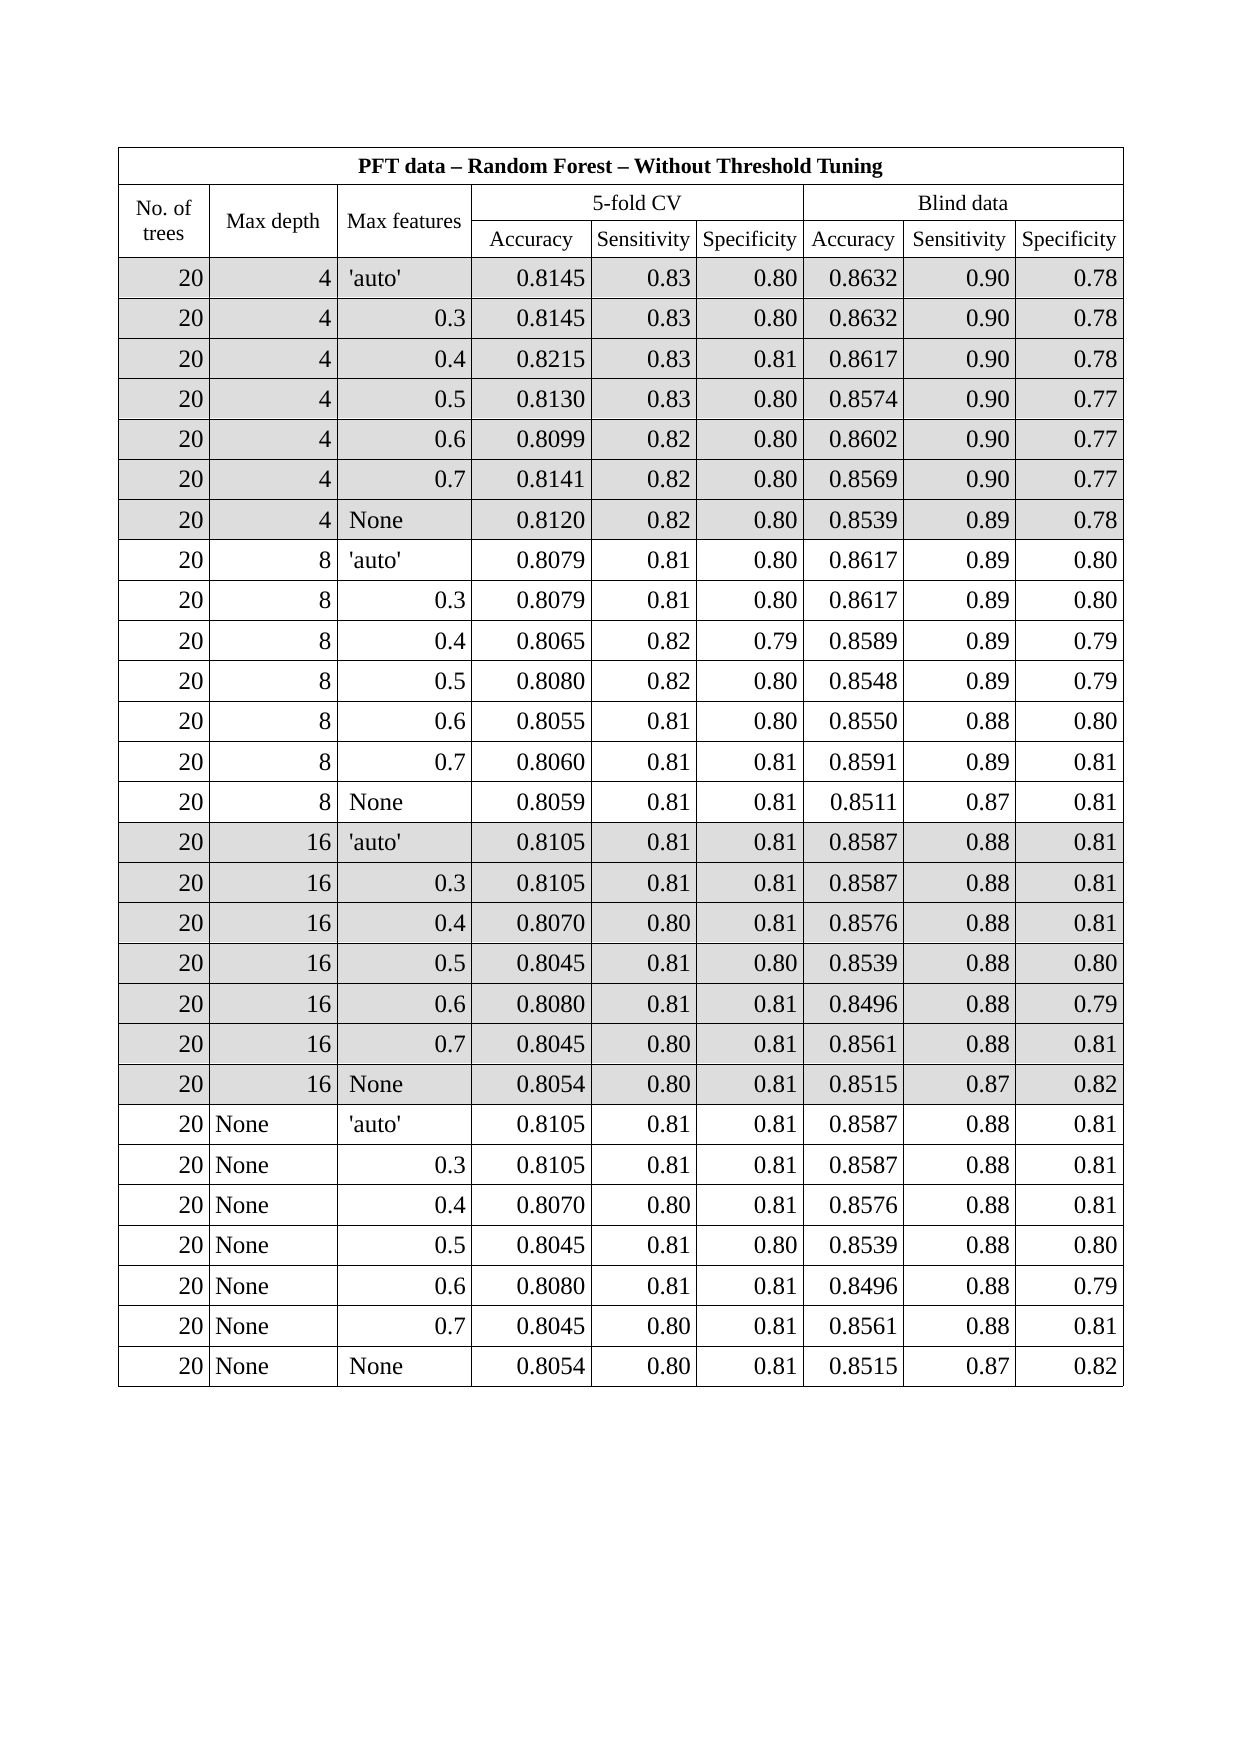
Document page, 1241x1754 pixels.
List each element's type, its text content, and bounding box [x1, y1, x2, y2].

table_cell 0.89 [904, 661, 1015, 701]
table_cell 0.81 [592, 782, 696, 822]
table_cell 0.81 [1016, 1306, 1123, 1346]
table_cell 0.81 [1016, 863, 1123, 902]
table_cell 0.81 [1016, 903, 1123, 942]
table_cell 0.80 [697, 460, 803, 499]
table_cell 16 [210, 984, 337, 1023]
table_cell 0.8561 [804, 1306, 903, 1346]
table_cell 16 [210, 823, 337, 862]
table_cell 0.8145 [472, 299, 591, 338]
table_cell 0.80 [697, 661, 803, 701]
table_cell 0.7 [338, 1306, 471, 1346]
table_cell 0.90 [904, 460, 1015, 499]
table_cell None [338, 500, 471, 539]
table_cell 16 [210, 1024, 337, 1063]
table_cell 0.89 [904, 621, 1015, 660]
table_cell 0.8065 [472, 621, 591, 660]
table_cell 0.81 [697, 742, 803, 781]
table_cell 0.81 [592, 702, 696, 741]
table_cell 8 [210, 540, 337, 580]
table_cell 0.8569 [804, 460, 903, 499]
table_cell Accuracy [804, 221, 903, 257]
table_cell 0.89 [904, 500, 1015, 539]
table_cell 0.81 [1016, 1024, 1123, 1063]
table_cell 0.79 [697, 621, 803, 660]
table_cell 20 [119, 944, 209, 983]
table_cell 0.81 [697, 339, 803, 378]
table_cell 0.80 [592, 903, 696, 942]
table_cell 16 [210, 863, 337, 902]
table_cell 0.8602 [804, 420, 903, 459]
table_cell 0.8070 [472, 903, 591, 942]
table_cell None [210, 1105, 337, 1144]
table_cell 0.89 [904, 581, 1015, 620]
table_cell 0.80 [592, 1306, 696, 1346]
table_cell 0.88 [904, 1226, 1015, 1265]
table_cell 0.80 [697, 299, 803, 338]
table_cell 0.8059 [472, 782, 591, 822]
table_cell 20 [119, 661, 209, 701]
table_cell 0.88 [904, 984, 1015, 1023]
table_cell 0.8548 [804, 661, 903, 701]
table_cell 0.88 [904, 823, 1015, 862]
table_cell 0.79 [1016, 661, 1123, 701]
table_cell 0.3 [338, 1145, 471, 1184]
table_cell 0.5 [338, 1226, 471, 1265]
table_cell 0.81 [697, 1145, 803, 1184]
table_cell None [210, 1226, 337, 1265]
table_cell 0.81 [697, 863, 803, 902]
table_cell 0.78 [1016, 500, 1123, 539]
table_cell 0.80 [697, 500, 803, 539]
table_cell 0.6 [338, 984, 471, 1023]
table_cell None [338, 782, 471, 822]
table_cell Sensitivity [904, 221, 1015, 257]
table_cell None [338, 1065, 471, 1104]
table_cell 0.83 [592, 299, 696, 338]
table_cell 0.81 [697, 903, 803, 942]
table_cell 0.8550 [804, 702, 903, 741]
table_cell None [210, 1306, 337, 1346]
table_cell 0.79 [1016, 984, 1123, 1023]
table_cell 0.81 [697, 823, 803, 862]
table_cell 0.82 [1016, 1347, 1123, 1386]
table_cell 16 [210, 903, 337, 942]
table_cell 20 [119, 621, 209, 660]
table_cell 0.8515 [804, 1347, 903, 1386]
table_cell 20 [119, 1347, 209, 1386]
table_cell None [338, 1347, 471, 1386]
table_cell 4 [210, 500, 337, 539]
table_cell 0.8632 [804, 299, 903, 338]
table_cell 0.8099 [472, 420, 591, 459]
table_cell 20 [119, 903, 209, 942]
table_cell 0.90 [904, 420, 1015, 459]
table_cell 0.8589 [804, 621, 903, 660]
table_cell 0.8591 [804, 742, 903, 781]
table_cell 0.77 [1016, 460, 1123, 499]
table_cell 0.8060 [472, 742, 591, 781]
table_cell 0.3 [338, 863, 471, 902]
table_cell 0.5 [338, 944, 471, 983]
table_cell 0.80 [697, 379, 803, 418]
table_cell 0.8105 [472, 1145, 591, 1184]
table_cell 0.81 [592, 1105, 696, 1144]
table_cell 0.82 [592, 460, 696, 499]
table_cell 0.8617 [804, 339, 903, 378]
table_cell 0.80 [697, 258, 803, 297]
table_cell 0.8145 [472, 258, 591, 297]
table_cell 0.81 [1016, 782, 1123, 822]
table_cell 0.81 [697, 1266, 803, 1305]
table_cell 0.88 [904, 1306, 1015, 1346]
table_cell 20 [119, 258, 209, 297]
table_cell 0.8496 [804, 984, 903, 1023]
table_cell 0.81 [697, 1306, 803, 1346]
table_cell 0.8576 [804, 1185, 903, 1225]
table_cell 0.8587 [804, 1105, 903, 1144]
table_cell None [210, 1145, 337, 1184]
table_cell 0.81 [697, 782, 803, 822]
table_cell 20 [119, 540, 209, 580]
table_cell 0.8215 [472, 339, 591, 378]
table_cell 0.88 [904, 944, 1015, 983]
table_cell 0.88 [904, 1105, 1015, 1144]
table_cell 0.81 [697, 1105, 803, 1144]
table_cell 0.81 [697, 1185, 803, 1225]
table_cell 20 [119, 1185, 209, 1225]
table_cell 'auto' [338, 1105, 471, 1144]
table_cell 16 [210, 944, 337, 983]
table_cell 0.87 [904, 1347, 1015, 1386]
table_cell 0.79 [1016, 1266, 1123, 1305]
table_cell 0.77 [1016, 420, 1123, 459]
table_cell 0.82 [592, 661, 696, 701]
table_cell Max depth [210, 185, 337, 257]
table_cell 0.8515 [804, 1065, 903, 1104]
table_cell 0.5 [338, 661, 471, 701]
table_cell 20 [119, 581, 209, 620]
table_cell Accuracy [472, 221, 591, 257]
table_cell 0.80 [1016, 540, 1123, 580]
table_cell 0.88 [904, 863, 1015, 902]
table_cell 0.80 [697, 1226, 803, 1265]
table_cell Blind data [804, 185, 1123, 220]
table_cell Specificity [697, 221, 803, 257]
table_cell 4 [210, 299, 337, 338]
table_cell 0.8054 [472, 1347, 591, 1386]
table_cell 0.8539 [804, 944, 903, 983]
table_cell None [210, 1266, 337, 1305]
table_cell 0.82 [592, 500, 696, 539]
table_cell 20 [119, 1266, 209, 1305]
table_cell 4 [210, 379, 337, 418]
table_cell 20 [119, 460, 209, 499]
table_cell 20 [119, 782, 209, 822]
table_cell 0.8080 [472, 661, 591, 701]
table_cell 0.8080 [472, 1266, 591, 1305]
table_cell 0.8617 [804, 540, 903, 580]
table_cell 0.81 [592, 944, 696, 983]
table_cell 0.87 [904, 782, 1015, 822]
table_cell 0.8496 [804, 1266, 903, 1305]
table_cell 8 [210, 621, 337, 660]
table_cell 0.8079 [472, 581, 591, 620]
table_cell 0.4 [338, 1185, 471, 1225]
table_cell 0.78 [1016, 339, 1123, 378]
table_cell 0.81 [592, 823, 696, 862]
table_cell 20 [119, 1145, 209, 1184]
table_cell 0.80 [697, 944, 803, 983]
table_cell 0.80 [697, 540, 803, 580]
table_cell 16 [210, 1065, 337, 1104]
table_cell 0.81 [697, 1347, 803, 1386]
table_cell 0.8632 [804, 258, 903, 297]
table_cell 0.8576 [804, 903, 903, 942]
table_cell 0.90 [904, 258, 1015, 297]
table_cell 0.4 [338, 903, 471, 942]
table_cell 0.8574 [804, 379, 903, 418]
table_cell 0.8045 [472, 1226, 591, 1265]
table_cell 0.8045 [472, 1024, 591, 1063]
table_cell 0.81 [697, 1024, 803, 1063]
table_cell 20 [119, 702, 209, 741]
table_cell 'auto' [338, 823, 471, 862]
table_header PFT data – Random Forest – Without Threshold Tuning [119, 148, 1123, 184]
table_cell 20 [119, 863, 209, 902]
table_cell 0.81 [592, 984, 696, 1023]
table_cell 0.6 [338, 702, 471, 741]
table_cell 4 [210, 420, 337, 459]
table_cell None [210, 1347, 337, 1386]
table_cell 0.81 [1016, 823, 1123, 862]
table_cell None [210, 1185, 337, 1225]
table_cell 0.88 [904, 1266, 1015, 1305]
table_cell 20 [119, 500, 209, 539]
table_cell 8 [210, 581, 337, 620]
table_cell 0.90 [904, 379, 1015, 418]
table_cell 0.78 [1016, 258, 1123, 297]
table_cell 0.8539 [804, 1226, 903, 1265]
table_cell 0.8511 [804, 782, 903, 822]
table_cell 0.80 [697, 420, 803, 459]
table_cell 0.88 [904, 1185, 1015, 1225]
table_cell 0.78 [1016, 299, 1123, 338]
table_cell 0.82 [1016, 1065, 1123, 1104]
table_cell No. of trees [119, 185, 209, 257]
table_cell 4 [210, 339, 337, 378]
table_cell 0.80 [592, 1024, 696, 1063]
table_cell 20 [119, 1105, 209, 1144]
table_cell 0.81 [1016, 742, 1123, 781]
table_cell Sensitivity [592, 221, 696, 257]
table_cell 0.6 [338, 1266, 471, 1305]
table_cell 20 [119, 823, 209, 862]
table_cell 0.3 [338, 299, 471, 338]
table_cell Specificity [1016, 221, 1123, 257]
table_cell 0.80 [1016, 1226, 1123, 1265]
table_cell 0.8045 [472, 1306, 591, 1346]
table_cell 0.3 [338, 581, 471, 620]
table_cell 0.81 [592, 863, 696, 902]
table_cell 20 [119, 1065, 209, 1104]
table_cell 0.81 [1016, 1105, 1123, 1144]
table_cell 20 [119, 1024, 209, 1063]
table_cell 0.7 [338, 460, 471, 499]
table_cell 0.89 [904, 540, 1015, 580]
table_cell 20 [119, 984, 209, 1023]
table_cell 0.5 [338, 379, 471, 418]
table_cell 0.83 [592, 258, 696, 297]
table_cell 0.80 [1016, 944, 1123, 983]
table_cell 0.81 [592, 742, 696, 781]
table_cell 0.8120 [472, 500, 591, 539]
table_cell 0.81 [697, 1065, 803, 1104]
table_cell 0.81 [697, 984, 803, 1023]
table_cell 20 [119, 420, 209, 459]
table_cell 0.80 [697, 581, 803, 620]
table_cell 'auto' [338, 258, 471, 297]
table_cell 0.8079 [472, 540, 591, 580]
table_cell 8 [210, 661, 337, 701]
table_cell 8 [210, 702, 337, 741]
table_cell 0.80 [592, 1185, 696, 1225]
table_cell 0.8141 [472, 460, 591, 499]
table_cell 0.87 [904, 1065, 1015, 1104]
table_cell 0.80 [592, 1065, 696, 1104]
table_cell 0.8054 [472, 1065, 591, 1104]
table_cell 0.8105 [472, 1105, 591, 1144]
table_cell 0.90 [904, 299, 1015, 338]
table_cell 0.82 [592, 420, 696, 459]
table_cell 0.81 [592, 581, 696, 620]
table_cell 0.90 [904, 339, 1015, 378]
table_cell 0.80 [1016, 702, 1123, 741]
table_cell 0.8055 [472, 702, 591, 741]
table_cell 0.8105 [472, 823, 591, 862]
table_cell 4 [210, 258, 337, 297]
table_cell 0.89 [904, 742, 1015, 781]
table_cell 0.8587 [804, 1145, 903, 1184]
table_cell 0.8539 [804, 500, 903, 539]
table_cell 20 [119, 1306, 209, 1346]
table_cell 0.8080 [472, 984, 591, 1023]
table_cell 0.81 [592, 1226, 696, 1265]
table_cell 0.82 [592, 621, 696, 660]
table_cell 0.80 [1016, 581, 1123, 620]
table_cell 'auto' [338, 540, 471, 580]
table_cell 0.81 [1016, 1145, 1123, 1184]
table_cell 0.88 [904, 1145, 1015, 1184]
table_cell 0.88 [904, 1024, 1015, 1063]
table_cell 20 [119, 1226, 209, 1265]
table_cell 5-fold CV [472, 185, 803, 220]
table_cell 0.81 [592, 1145, 696, 1184]
table_cell 0.4 [338, 621, 471, 660]
table_cell 0.6 [338, 420, 471, 459]
table_cell 0.81 [1016, 1185, 1123, 1225]
table_cell 0.77 [1016, 379, 1123, 418]
table_cell 20 [119, 339, 209, 378]
table_cell 0.88 [904, 903, 1015, 942]
table_cell 0.80 [592, 1347, 696, 1386]
table_cell 0.8587 [804, 863, 903, 902]
table_cell 0.8070 [472, 1185, 591, 1225]
table_cell 0.80 [697, 702, 803, 741]
table_cell 0.81 [592, 540, 696, 580]
table_cell 8 [210, 742, 337, 781]
table_cell 0.8045 [472, 944, 591, 983]
table_cell 0.83 [592, 379, 696, 418]
table_cell 0.8617 [804, 581, 903, 620]
table_cell 0.8130 [472, 379, 591, 418]
table_cell 0.79 [1016, 621, 1123, 660]
table_cell 20 [119, 299, 209, 338]
table_cell 0.81 [592, 1266, 696, 1305]
table_cell 0.88 [904, 702, 1015, 741]
table_cell 20 [119, 379, 209, 418]
table_cell 0.8105 [472, 863, 591, 902]
table_cell 0.7 [338, 1024, 471, 1063]
table_cell 20 [119, 742, 209, 781]
table_cell 0.83 [592, 339, 696, 378]
table_cell 8 [210, 782, 337, 822]
table_cell Max features [338, 185, 471, 257]
table_cell 0.4 [338, 339, 471, 378]
table_cell 4 [210, 460, 337, 499]
table_cell 0.8561 [804, 1024, 903, 1063]
table_cell 0.8587 [804, 823, 903, 862]
table_cell 0.7 [338, 742, 471, 781]
